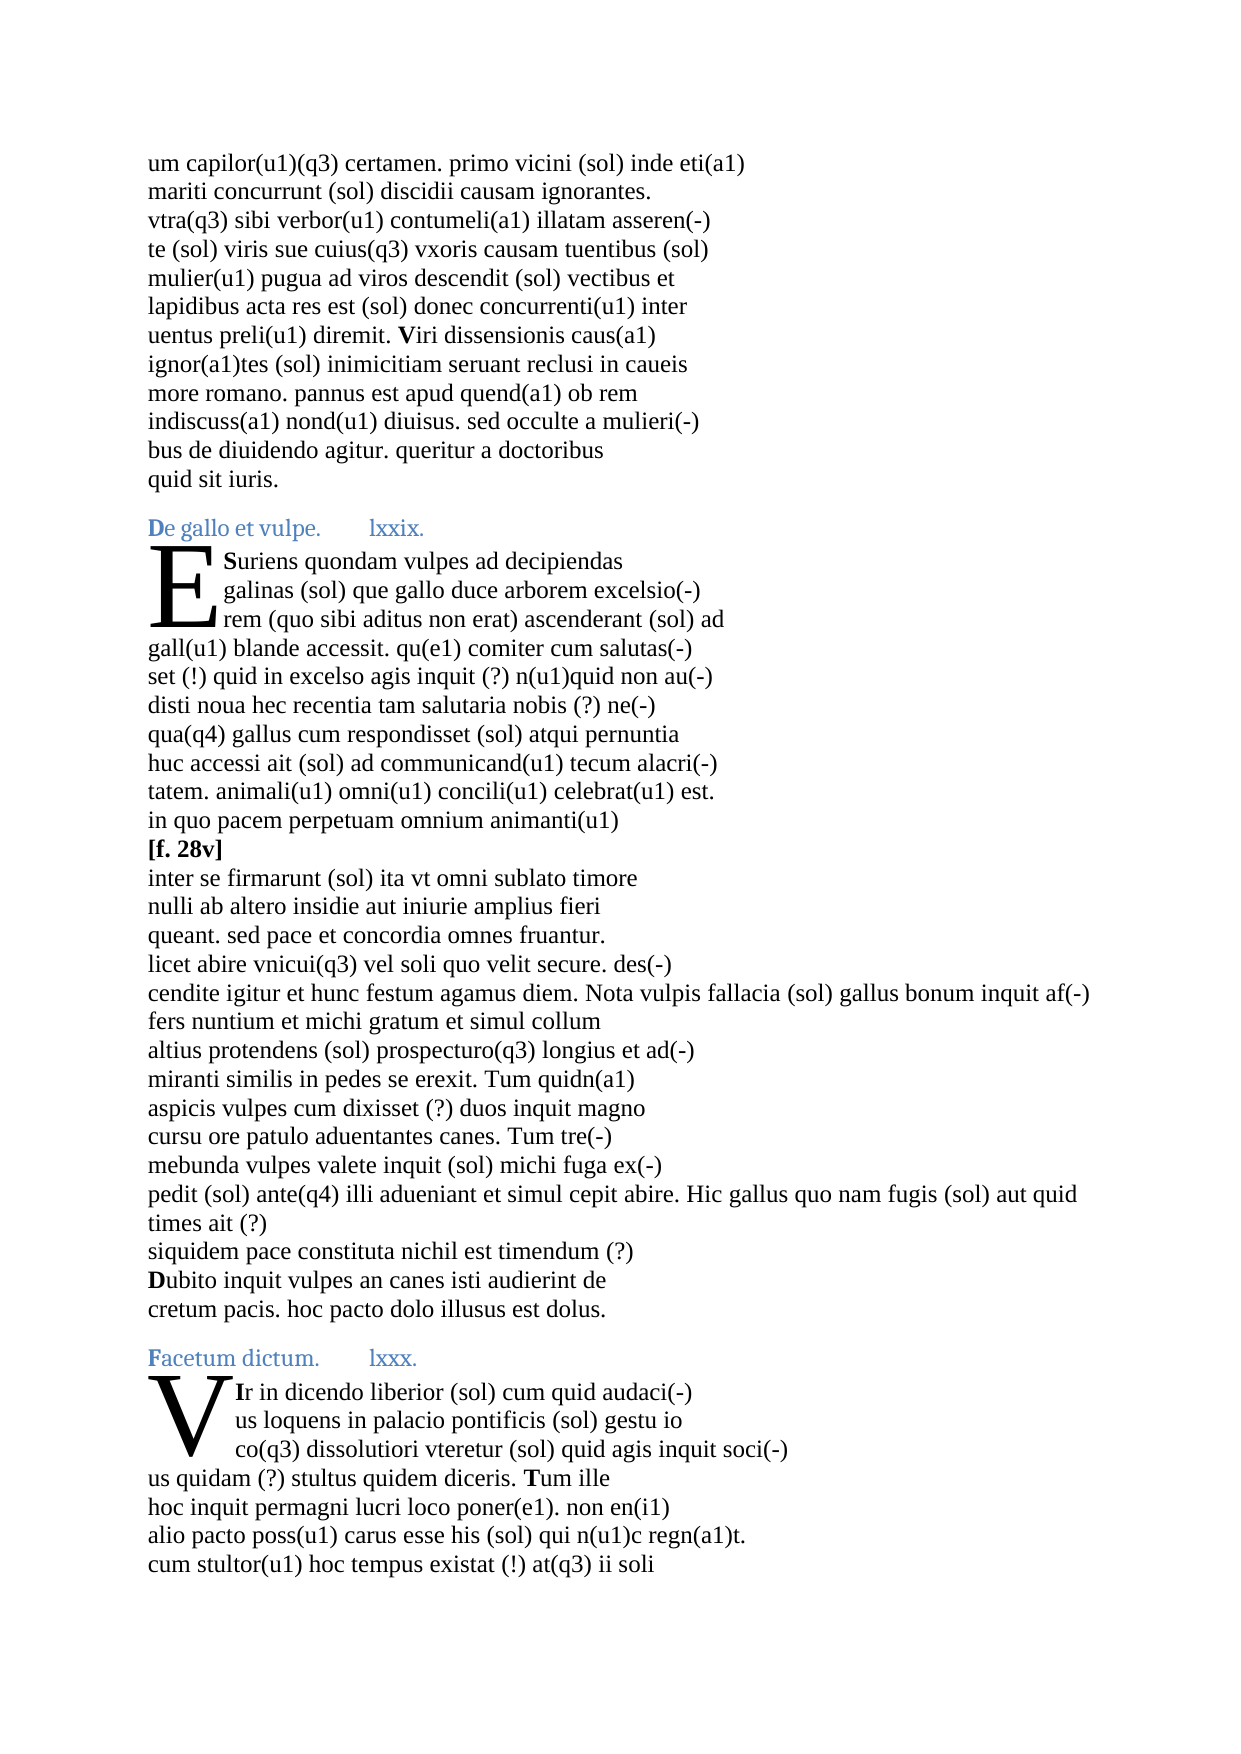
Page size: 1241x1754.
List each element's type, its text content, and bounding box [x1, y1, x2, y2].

text ESuriens quondam vulpes ad decipiendas galinas (sol) que gallo duce arborem excelsio(-) rem (quo sibi aditus non erat) ascenderant (sol) ad gall(u1) blande accessit. qu(e1) comiter cum salutas(-) set (!) quid in excelso agis inquit (?) n(u1)quid non au(-) disti noua hec recentia tam salutaria nobis (?) ne(-) qua(q4) gallus cum respondisset (sol) atqui pernuntia huc accessi ait (sol) ad communicand(u1) tecum alacri(-) tatem. animali(u1) omni(u1) concili(u1) celebrat(u1) est. in quo pacem perpetuam omnium animanti(u1) [f. 28v] inter se firmarunt (sol) ita vt omni sublato timore nulli ab altero insidie aut iniurie amplius fieri queant. sed pace et concordia omnes fruantur. licet abire vnicui(q3) vel soli quo velit secure. des(-) cendite igitur et hunc festum agamus diem. Nota vulpis fallacia (sol) gallus bonum inquit af(-) fers nuntium et michi gratum et simul collum altius protendens (sol) prospecturo(q3) longius et ad(-) miranti similis in pedes se erexit. Tum quidn(a1) aspicis vulpes cum dixisset (?) duos inquit magno cursu ore patulo aduentantes canes. Tum tre(-) mebunda vulpes valete inquit (sol) michi fuga ex(-) pedit (sol) ante(q4) illi adueniant et simul cepit abire. Hic gallus quo nam fugis (sol) aut quid times ait (?) siquidem pace constituta nichil est timendum (?) Dubito inquit vulpes an canes isti audierint de cretum pacis. hoc pacto dolo illusus est dolus. [148, 546, 1093, 1323]
subtitle Facetum dictum. lxxx. [148, 1343, 1093, 1372]
text DVe romane mulieres (quas noui) diuersa etate et forma (sol) iuerunt domum curialis cuiusdam e nostris voluptatis ac premii causa. Is cum pulcriorem bis cognouisset (!) alteram se(-) mel tantum attigit (!) tum ne se spretam putaret (sol) tum vt iterum rediret cum socia (sol) abeuntibus te lam lineam dono dedit (sol) non discernens quanta esset futura cuius(q3) porcio. In diuisione clancu(-) la contentio orta est inter feminas. altera duas partes secund(u1) opus exactum (sol) altera medietat(e1) secund(u1) personas postulante diuerse vtrin(q3) [f. 28r] va(-$)rie(q3) rationes afferebantur. c(u1) vna maior(e1) fe la bor(e1) perpessam esse (sol) reliqua parem fuisse cont(e1) deret (!) ex verbis ad vertera deuener(u1)t. ac vngui um capilor(u1)(q3) certamen. primo vicini (sol) inde eti(a1) mariti concurrunt (sol) discidii causam ignorantes. vtra(q3) sibi verbor(u1) contumeli(a1) illatam asseren(-) te (sol) viris sue cuius(q3) vxoris causam tuentibus (sol) mulier(u1) pugua ad viros descendit (sol) vectibus et lapidibus acta res est (sol) donec concurrenti(u1) inter uentus preli(u1) diremit. Viri dissensionis caus(a1) ignor(a1)tes (sol) inimicitiam seruant reclusi in caueis more romano. pannus est apud quend(a1) ob rem indiscuss(a1) nond(u1) diuisus. sed occulte a mulieri(-) bus de diuidendo agitur. queritur a doctoribus quid sit iuris. [148, 148, 1093, 493]
text VIr in dicendo liberior (sol) cum quid audaci(-) us loquens in palacio pontificis (sol) gestu io co(q3) dissolutiori vteretur (sol) quid agis inquit soci(-) us quidam (?) stultus quidem diceris. Tum ille hoc inquit permagni lucri loco poner(e1). non en(i1) alio pacto poss(u1) carus esse his (sol) qui n(u1)c regn(a1)t. cum stultor(u1) hoc tempus existat (!) at(q3) ii soli [148, 1377, 1093, 1578]
subtitle De gallo et vulpe. lxxix. [148, 513, 1093, 542]
